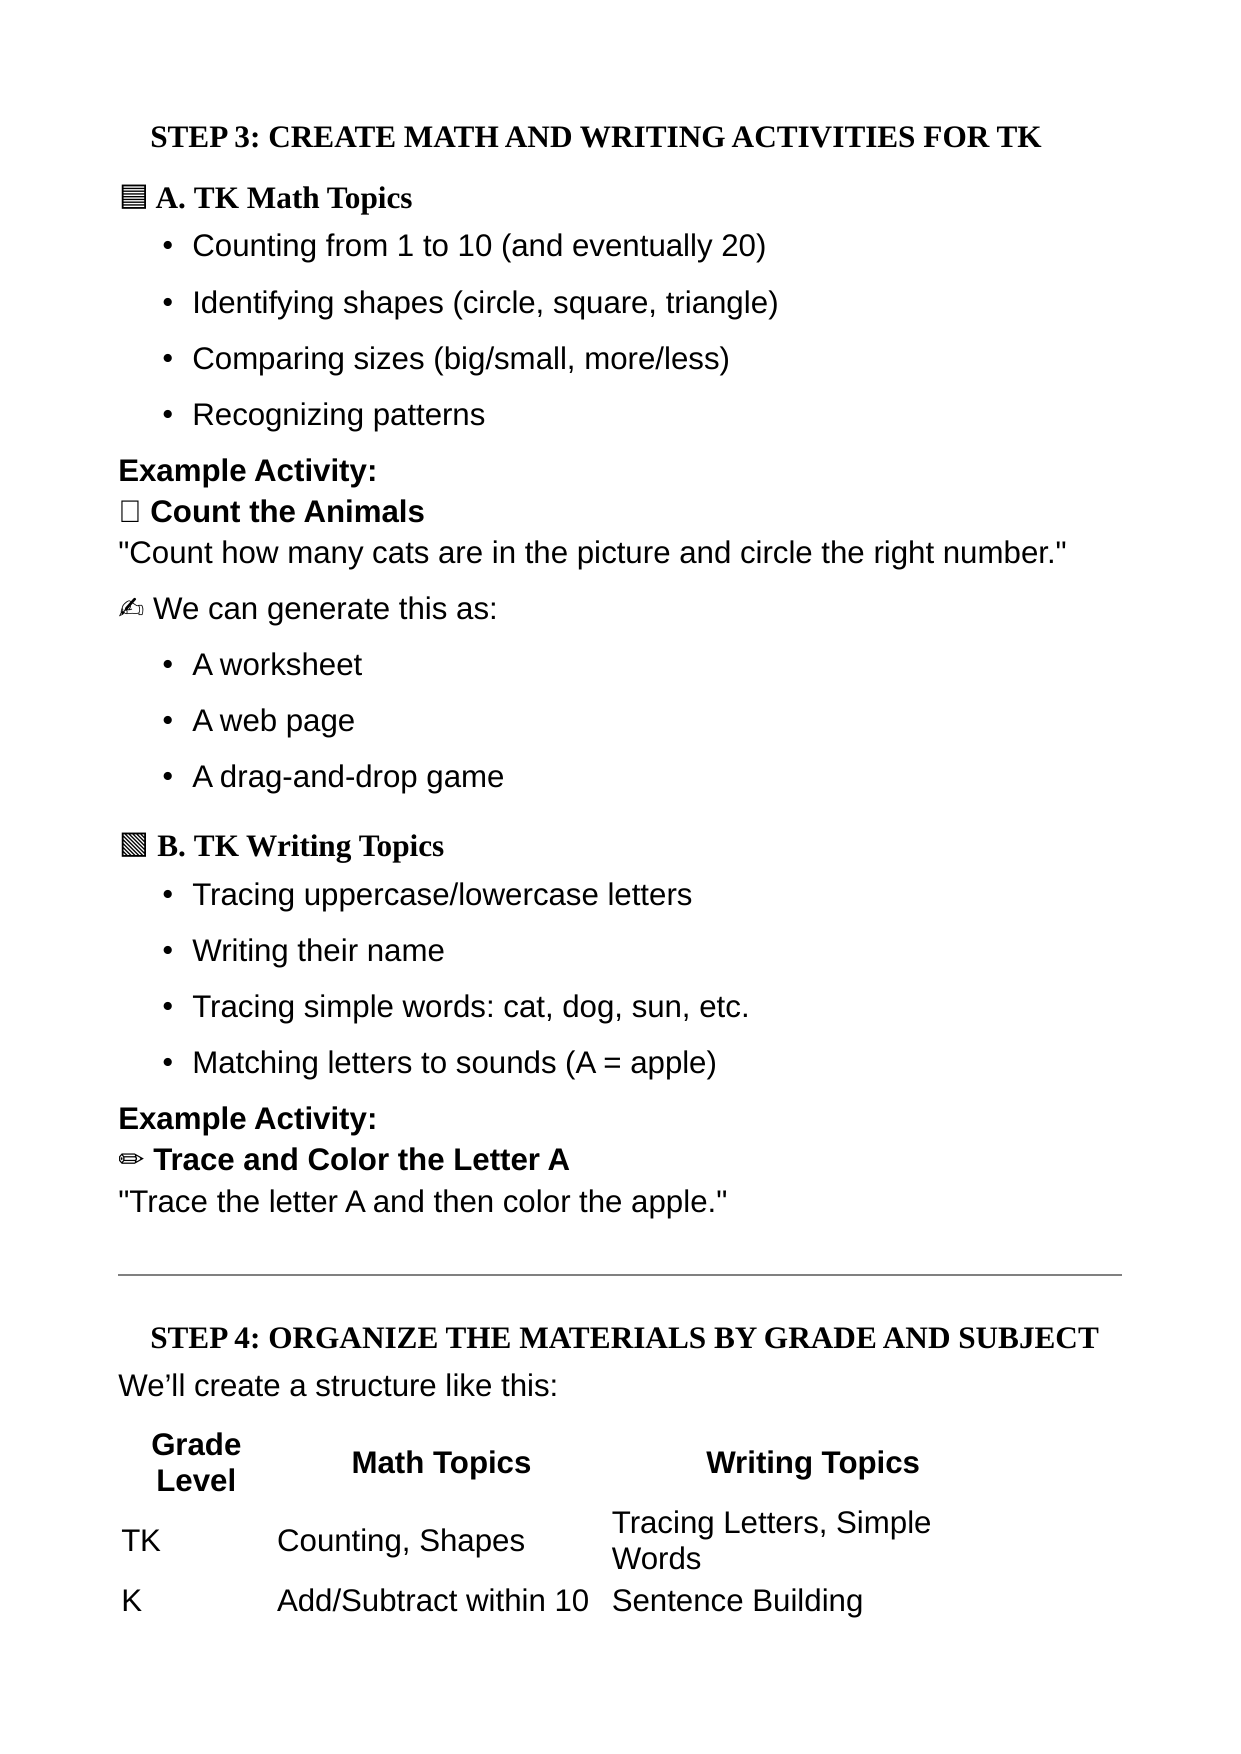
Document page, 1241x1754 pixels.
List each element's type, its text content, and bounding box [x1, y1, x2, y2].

list A web page [162, 702, 1122, 738]
list A worksheet [162, 646, 1122, 682]
subtitle ✅ STEP 4: ORGANIZE THE MATERIALS BY GRADE AND SUBJECT [118, 1319, 1122, 1355]
text Example Activity: ✏️ Trace and Color the Letter A "Trace the letter A and then color the apple." [118, 1100, 1122, 1219]
list Identifying shapes (circle, square, triangle) [162, 284, 1122, 320]
list A drag-and-drop game [162, 758, 1122, 795]
table_cell Tracing Letters, Simple Words [609, 1501, 1017, 1579]
list Comparing sizes (big/small, more/less) [162, 340, 1122, 376]
table_header Math Topics [274, 1423, 609, 1501]
list Matching letters to sounds (A = apple) [162, 1044, 1122, 1080]
table_cell Counting, Shapes [274, 1501, 609, 1579]
subtitle 🟦 A. TK Math Topics [118, 179, 1122, 215]
text We’ll create a structure like this: [118, 1367, 1122, 1403]
table_cell Add/Subtract within 10 [274, 1579, 609, 1620]
text Example Activity: 🔢 Count the Animals "Count how many cats are in the picture and circle the right number." [118, 452, 1122, 571]
table_header Grade Level [118, 1423, 274, 1501]
table_cell TK [118, 1501, 274, 1579]
list Writing their name [162, 932, 1122, 968]
subtitle 🟩 B. TK Writing Topics [118, 827, 1122, 863]
list Tracing simple words: cat, dog, sun, etc. [162, 988, 1122, 1024]
list Counting from 1 to 10 (and eventually 20) [162, 227, 1122, 264]
subtitle ✅ STEP 3: CREATE MATH AND WRITING ACTIVITIES FOR TK [118, 118, 1122, 154]
list Recognizing patterns [162, 396, 1122, 432]
table_cell Sentence Building [609, 1579, 1017, 1620]
table_cell K [118, 1579, 274, 1620]
table_header Writing Topics [609, 1423, 1017, 1501]
text ✍️ We can generate this as: [118, 590, 1122, 626]
list Tracing uppercase/lowercase letters [162, 876, 1122, 912]
